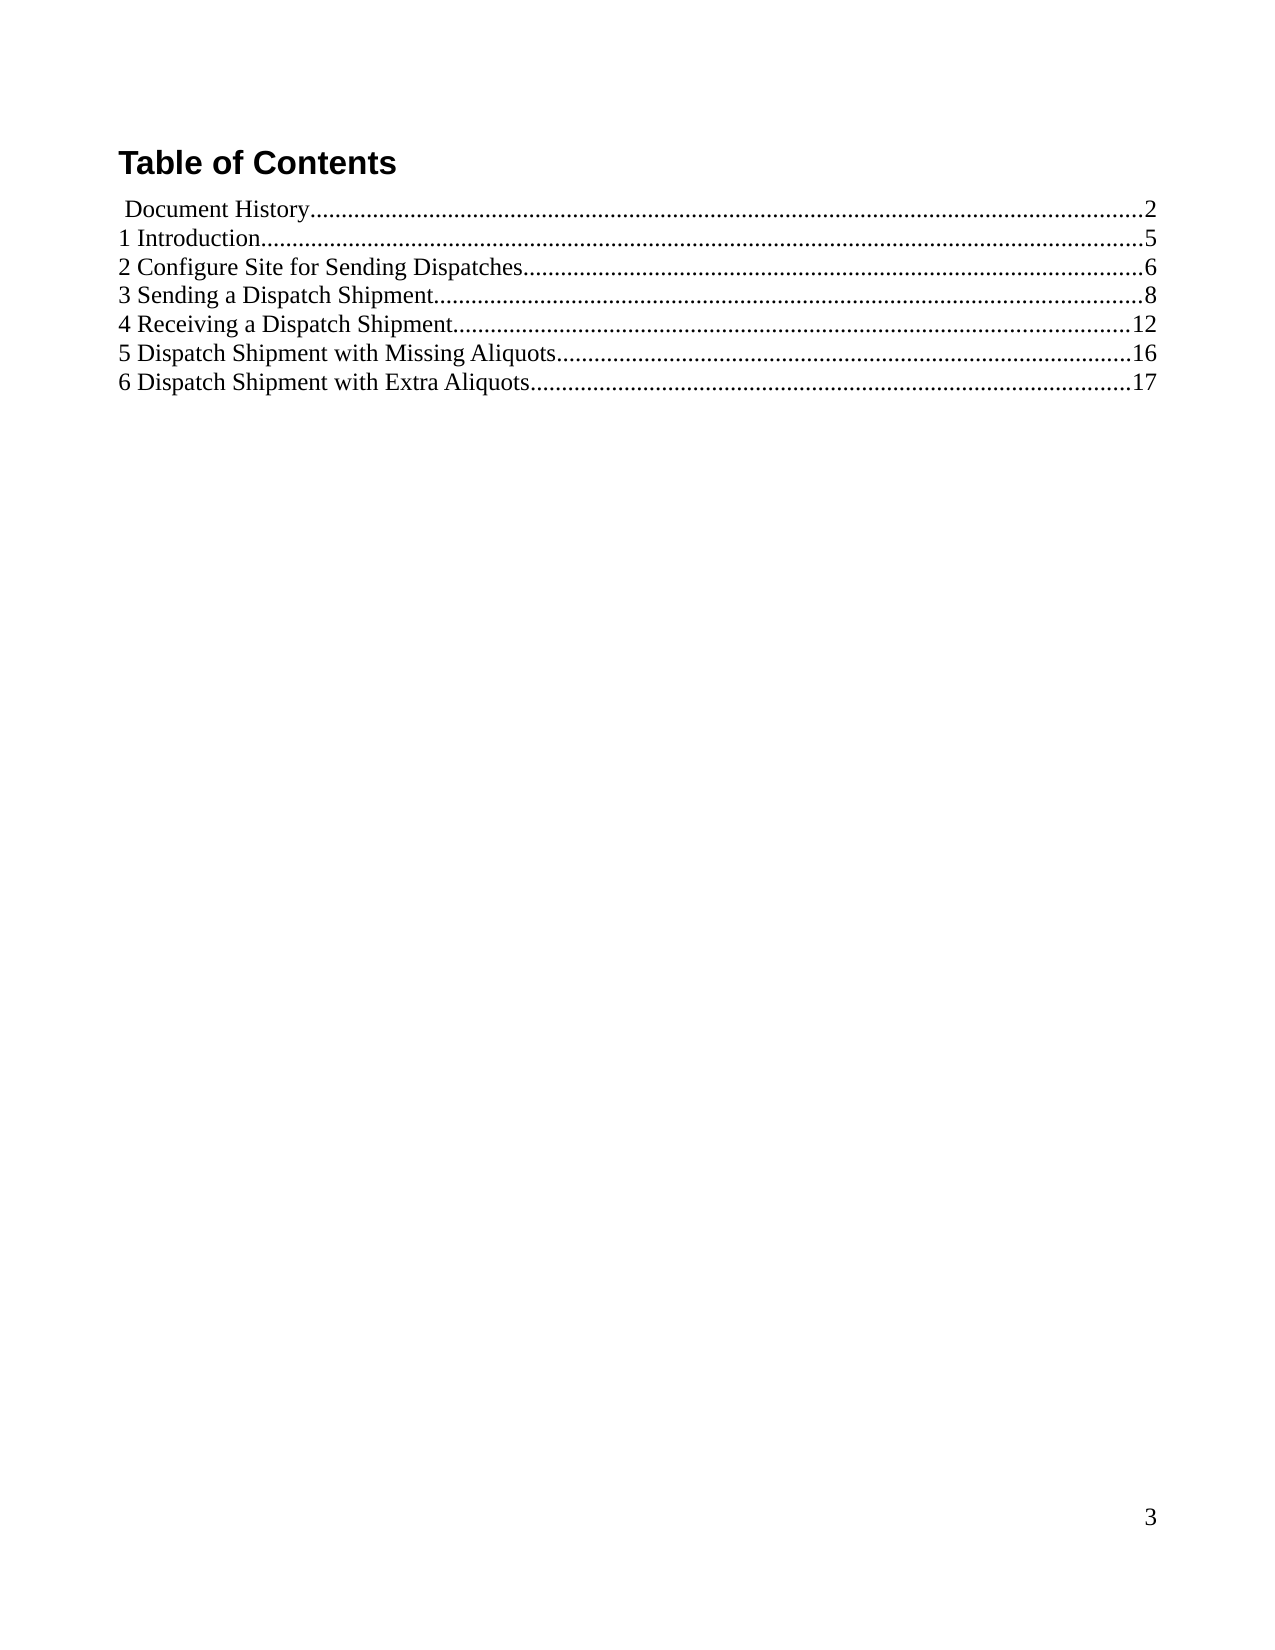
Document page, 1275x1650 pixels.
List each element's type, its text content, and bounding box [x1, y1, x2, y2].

text 6 Dispatch Shipment with Extra Aliquots 17 [118, 367, 1157, 395]
text 2 Configure Site for Sending Dispatches 6 [118, 252, 1157, 280]
text 3 Sending a Dispatch Shipment 8 [118, 280, 1157, 309]
subtitle Table of Contents [118, 143, 1157, 182]
text 1 Introduction 5 [118, 223, 1157, 252]
text 4 Receiving a Dispatch Shipment 12 [118, 309, 1157, 338]
text 5 Dispatch Shipment with Missing Aliquots 16 [118, 338, 1157, 367]
text Document History 2 [118, 194, 1157, 223]
